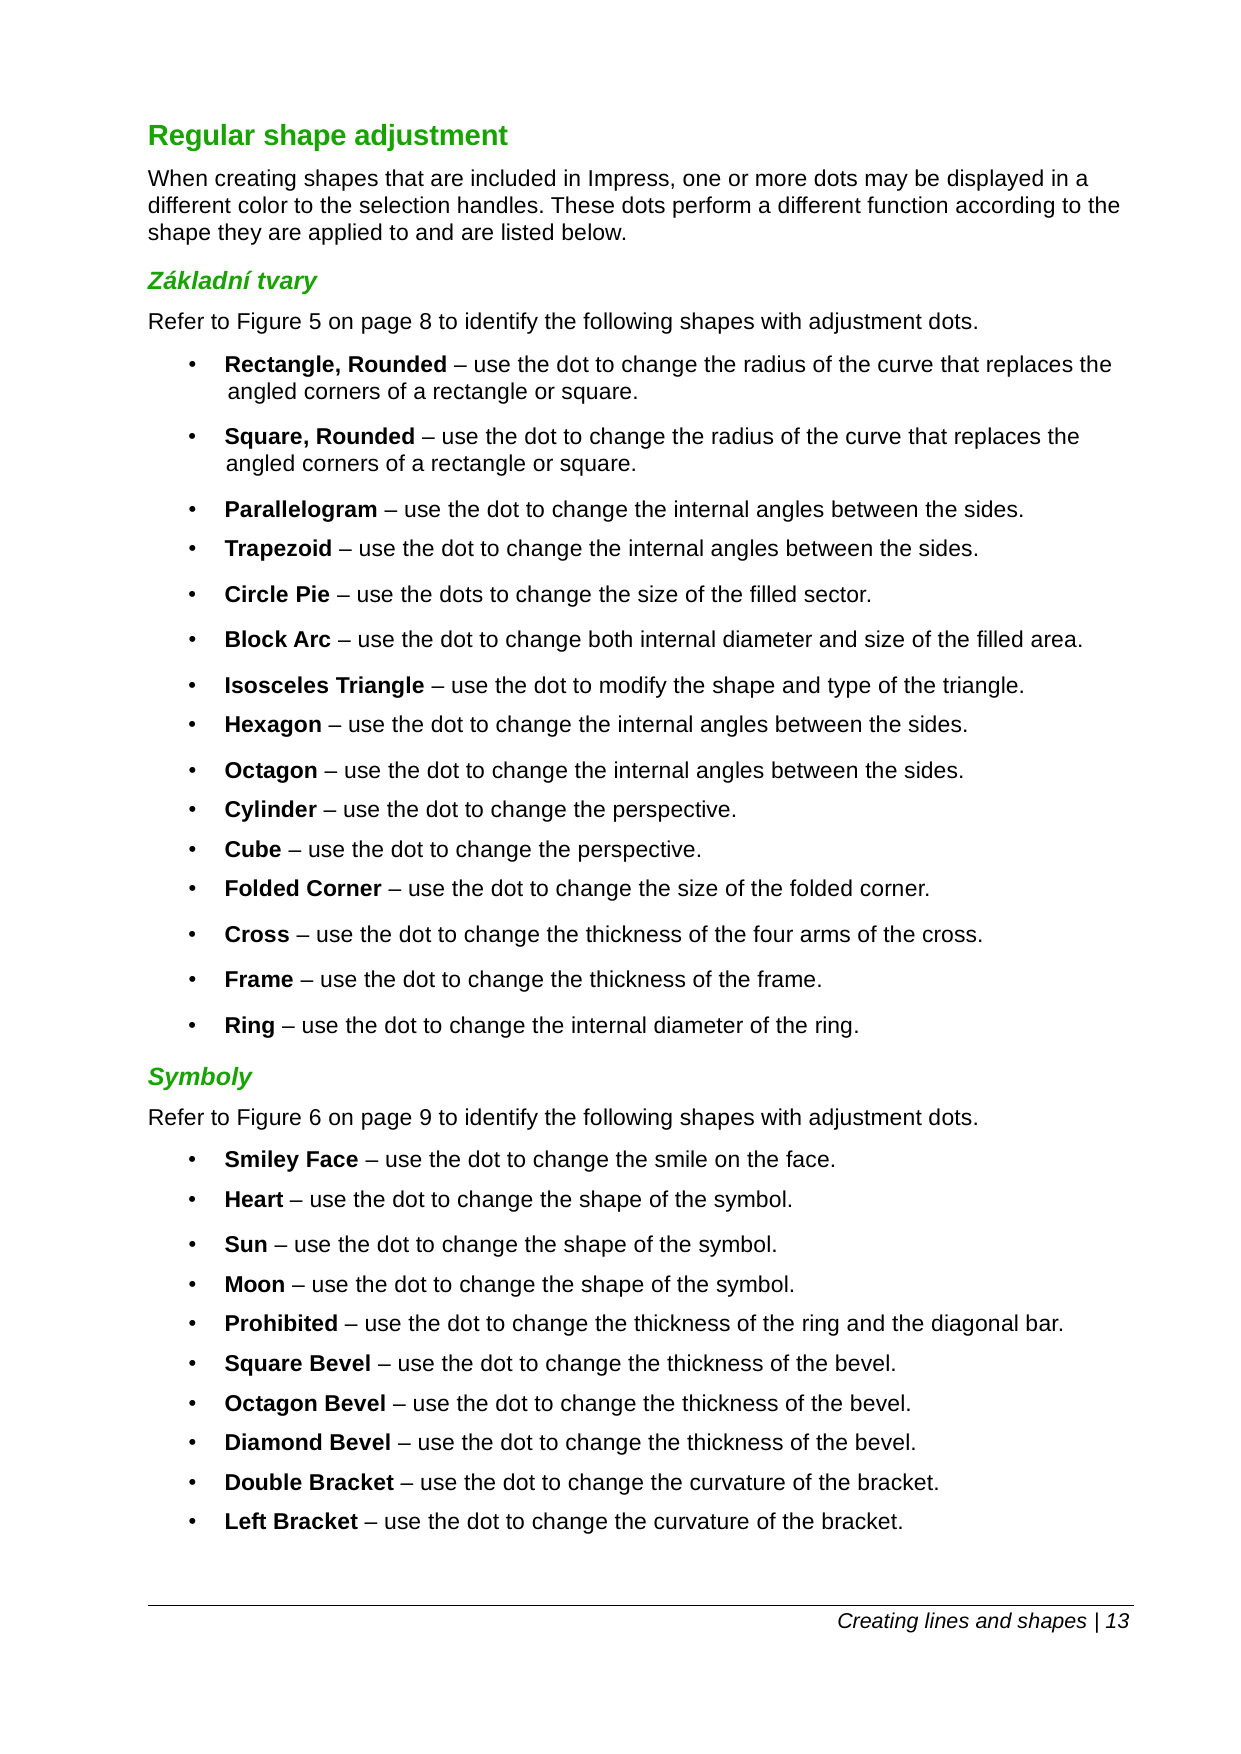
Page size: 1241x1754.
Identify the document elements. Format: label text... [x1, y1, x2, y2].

text Refer to Figure 6 on page 8 to identify the following shapes with adjustment dots. [148, 1103, 1134, 1130]
list Sun – use the dot to change the shape of the symbol. [185, 1228, 1134, 1258]
list Moon – use the dot to change the shape of the symbol. [185, 1267, 1134, 1297]
list Rectangle, Rounded – use the dot to change the radius of the curve that replaces the angled corners of a rectangle or square. [185, 347, 1134, 407]
list Isosceles Triangle – use the dot to modify the shape and type of the triangle. [185, 668, 1134, 698]
list Circle Pie – use the dots to change the size of the filled sector. [185, 577, 1134, 610]
list Trapezoid – use the dot to change the internal angles between the sides. [185, 532, 1134, 565]
subtitle Symboly [148, 1062, 1134, 1091]
subtitle Základní tvary [148, 266, 1134, 295]
list Square, Rounded – use the dot to change the radius of the curve that replaces the angled corners of a rectangle or square. [185, 420, 1134, 480]
text Refer to Figure 5 on page 7 to identify the following shapes with adjustment dots. [148, 308, 1134, 335]
list Cross – use the dot to change the thickness of the four arms of the cross. [185, 917, 1134, 950]
list Left Bracket – use the dot to change the curvature of the bracket. [185, 1505, 1134, 1535]
list Octagon – use the dot to change the internal angles between the sides. [185, 753, 1134, 783]
list Heart – use the dot to change the shape of the symbol. [185, 1182, 1134, 1215]
list Ring – use the dot to change the internal diameter of the ring. [185, 1008, 1134, 1041]
list Smiley Face – use the dot to change the smile on the face. [185, 1143, 1134, 1173]
list Folded Corner – use the dot to change the size of the folded corner. [185, 872, 1134, 905]
text When creating shapes that are included in Impress, one or more dots may be displayed in a different color to the selection handles. These dots perform a different function according to the shape they are applied to and are listed below. [148, 164, 1134, 245]
list Prohibited – use the dot to change the thickness of the ring and the diagonal bar. [185, 1307, 1134, 1337]
subtitle Regular shape adjustment [148, 118, 1134, 152]
list Diamond Bevel – use the dot to change the thickness of the bevel. [185, 1426, 1134, 1456]
list Octagon Bevel – use the dot to change the thickness of the bevel. [185, 1386, 1134, 1416]
list Parallelogram – use the dot to change the internal angles between the sides. [185, 492, 1134, 522]
list Block Arc – use the dot to change both internal diameter and size of the filled area. [185, 623, 1134, 656]
list Cube – use the dot to change the perspective. [185, 832, 1134, 862]
list Frame – use the dot to change the thickness of the frame. [185, 963, 1134, 996]
list Square Bevel – use the dot to change the thickness of the bevel. [185, 1346, 1134, 1376]
list Hexagon – use the dot to change the internal angles between the sides. [185, 708, 1134, 741]
list Double Bracket – use the dot to change the curvature of the bracket. [185, 1465, 1134, 1495]
list Cylinder – use the dot to change the perspective. [185, 793, 1134, 823]
